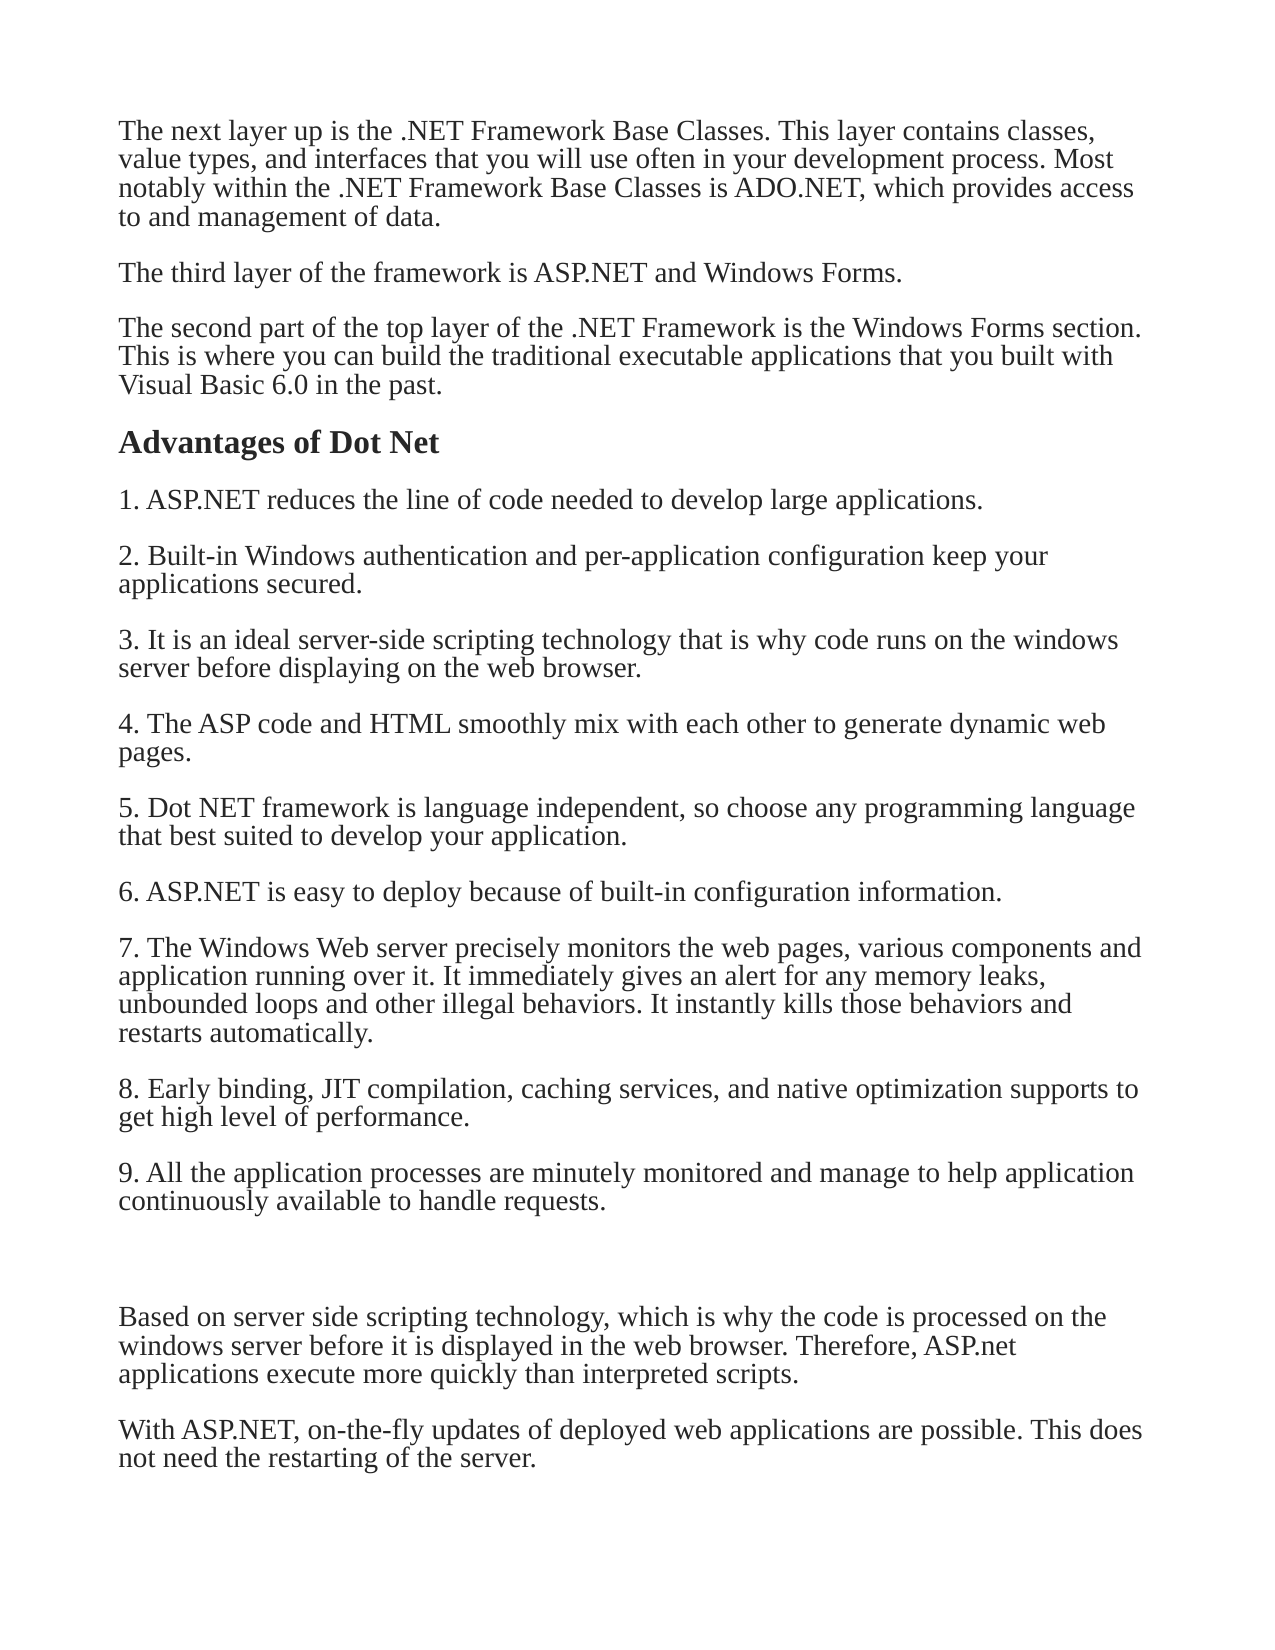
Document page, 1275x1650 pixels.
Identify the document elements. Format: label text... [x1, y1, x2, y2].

title 4. The ASP code and HTML smoothly mix with each other to generate dynamic web pages. [118, 711, 1157, 768]
title The second part of the top layer of the .NET Framework is the Windows Forms section. This is where you can build the traditional executable applications that you built with Visual Basic 6.0 in the past. [118, 315, 1157, 400]
title 7. The Windows Web server precisely monitors the web pages, various components and application running over it. It immediately gives an alert for any memory leaks, unbounded loops and other illegal behaviors. It instantly kills those behaviors and restarts automatically. [118, 934, 1157, 1048]
title 3. It is an ideal server-side scripting technology that is why code runs on the windows server before displaying on the web browser. [118, 627, 1157, 683]
title Based on server side scripting technology, which is why the code is processed on the windows server before it is displayed in the web browser. Therefore, ASP.net applications execute more quickly than interpreted scripts. [118, 1304, 1157, 1390]
title 9. All the application processes are minutely monitored and manage to help application continuously available to handle requests. [118, 1159, 1157, 1216]
title 2. Built-in Windows authentication and per-application configuration keep your applications secured. [118, 542, 1157, 599]
title With ASP.NET, on-the-fly updates of deployed web applications are possible. This does not need the restarting of the server. [118, 1417, 1157, 1474]
title 6. ASP.NET is easy to deploy because of built-in configuration information. [118, 879, 1157, 907]
title The third layer of the framework is ASP.NET and Windows Forms. [118, 259, 1157, 288]
title 5. Dot NET framework is language independent, so choose any programming language that best suited to develop your application. [118, 795, 1157, 852]
title 1. ASP.NET reduces the line of code needed to develop large applications. [118, 487, 1157, 515]
title 8. Early binding, JIT compilation, caching services, and native optimization supports to get high level of performance. [118, 1075, 1157, 1132]
title Advantages of Dot Net [118, 427, 1157, 460]
title The next layer up is the .NET Framework Base Classes. This layer contains classes, value types, and interfaces that you will use often in your development process. Most notably within the .NET Framework Base Classes is ADO.NET, which provides access to and management of data. [118, 118, 1157, 232]
